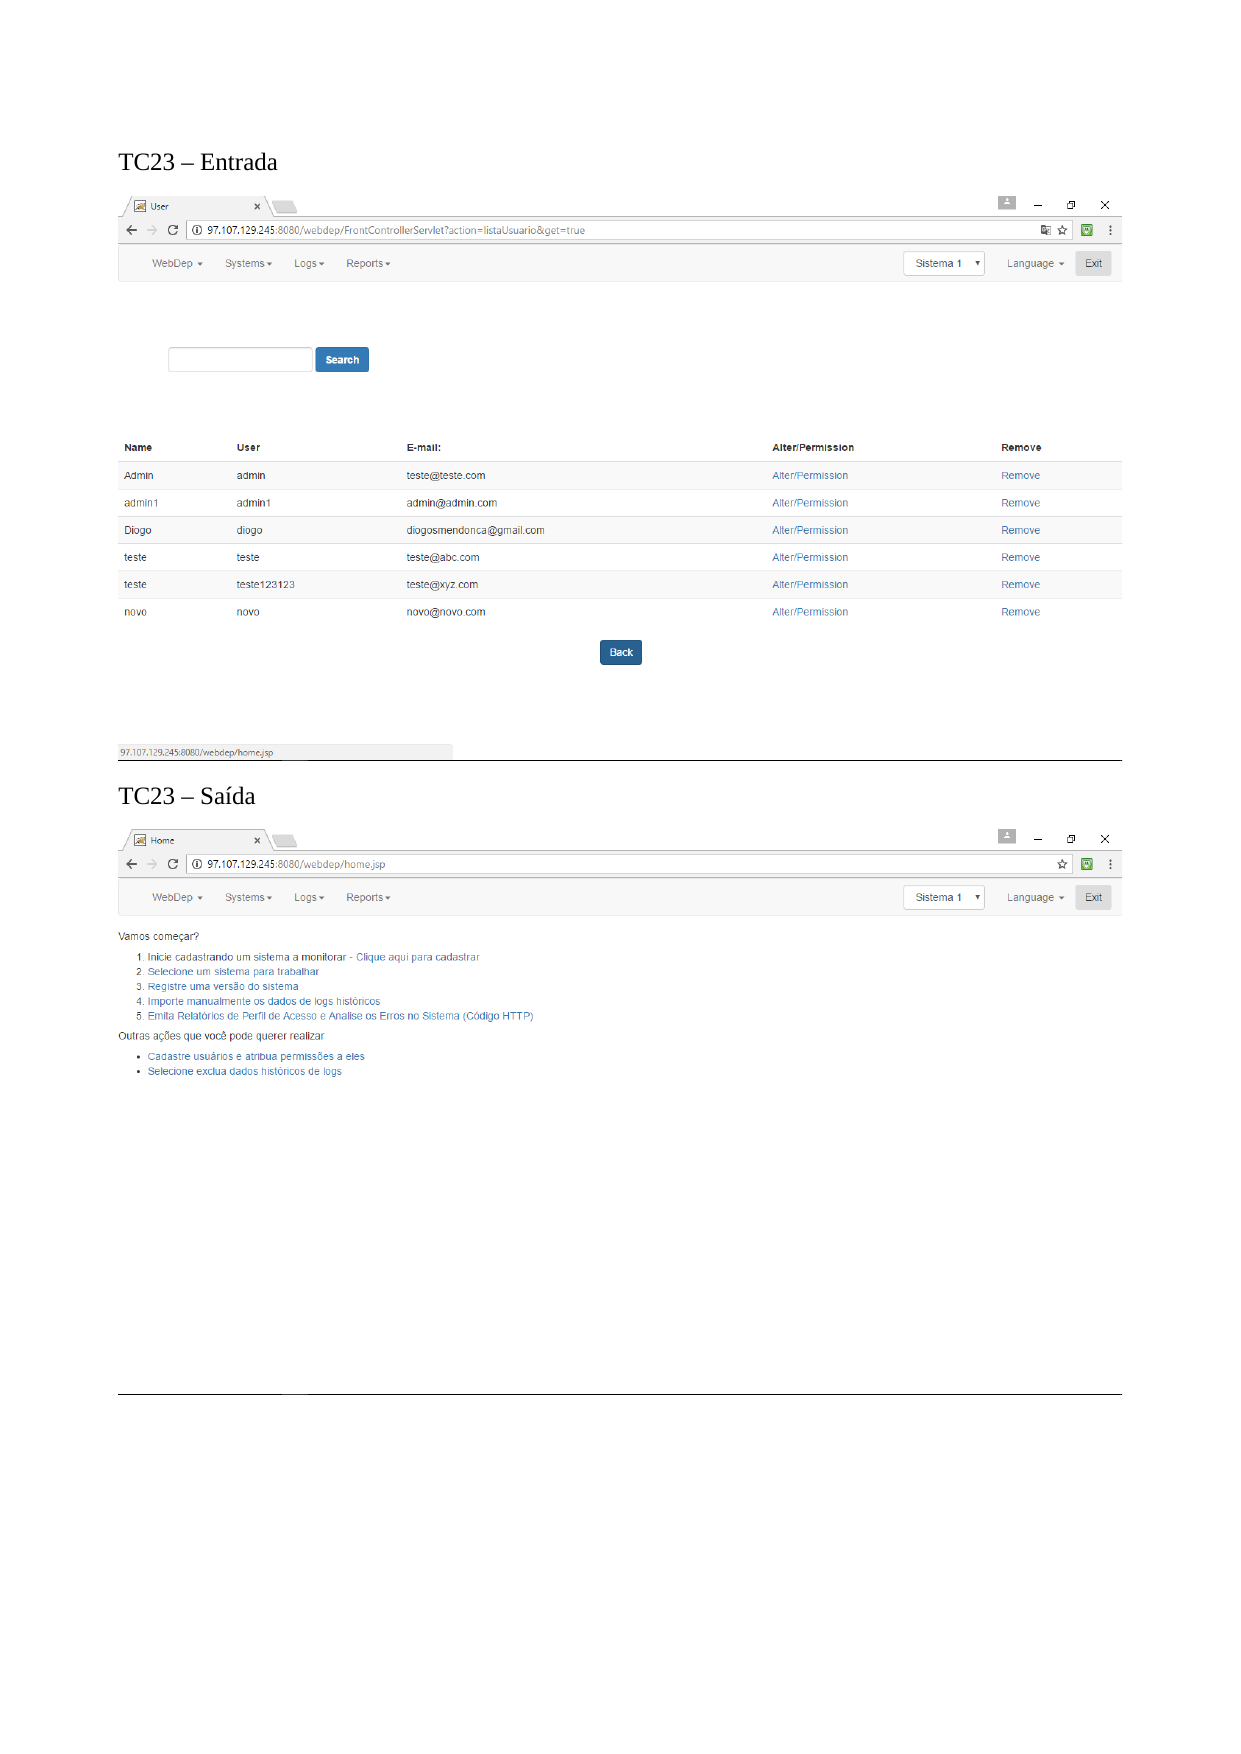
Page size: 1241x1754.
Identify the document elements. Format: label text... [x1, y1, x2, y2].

text TC23 – Saída [118, 781, 1122, 809]
text TC23 – Entrada [118, 147, 1122, 176]
